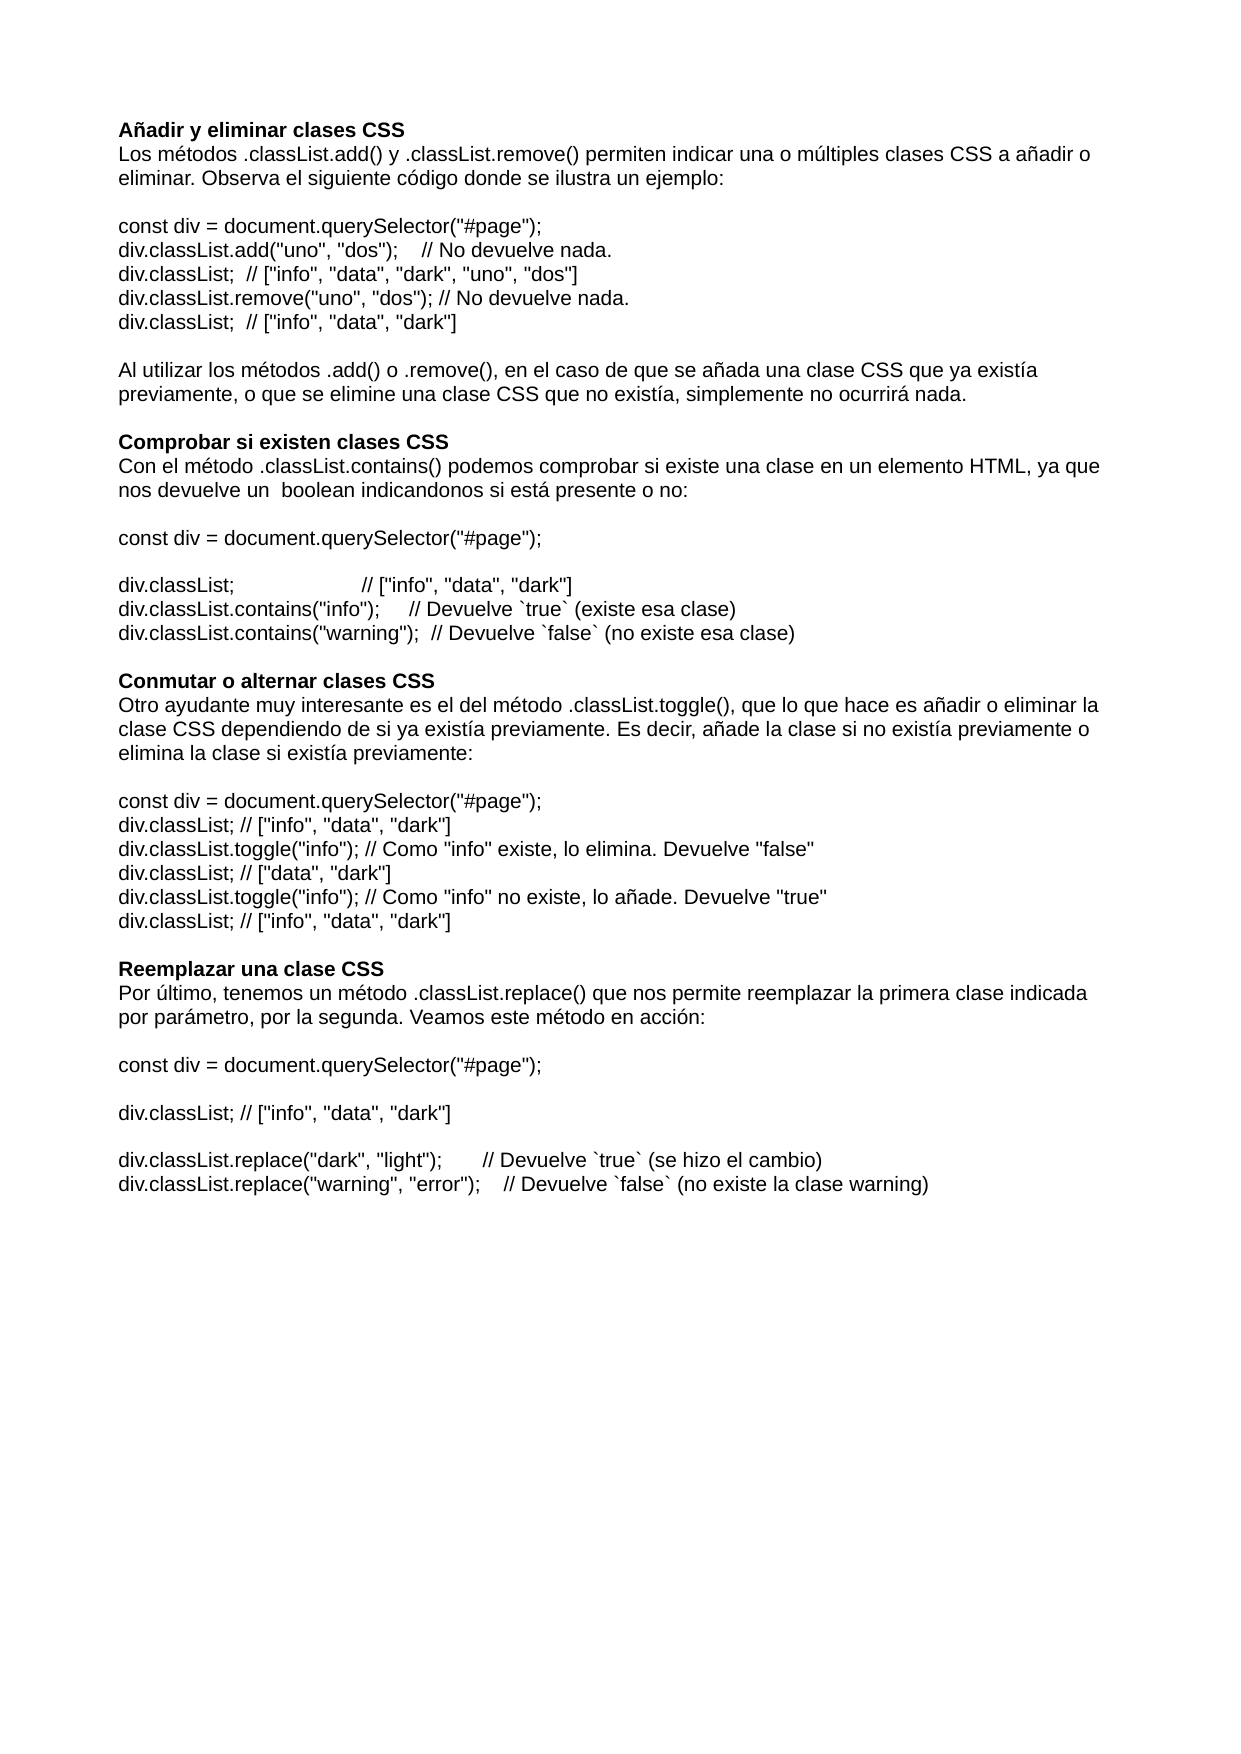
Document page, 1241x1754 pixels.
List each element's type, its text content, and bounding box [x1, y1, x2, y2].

text div.classList; // ["info", "data", "dark"] [118, 813, 1122, 837]
text div.classList; // ["info", "data", "dark"] [118, 1100, 1122, 1124]
text div.classList.contains("info"); // Devuelve `true` (existe esa clase) [118, 597, 1122, 621]
text div.classList; // ["data", "dark"] [118, 861, 1122, 885]
text Por último, tenemos un método .classList.replace() que nos permite reemplazar la primera clase indicada por parámetro, por la segunda. Veamos este método en acción: [118, 981, 1122, 1028]
text div.classList.toggle("info"); // Como "info" existe, lo elimina. Devuelve "false" [118, 837, 1122, 861]
text Comprobar si existen clases CSS [118, 429, 1122, 453]
text Los métodos .classList.add() y .classList.remove() permiten indicar una o múltiples clases CSS a añadir o eliminar. Observa el siguiente código donde se ilustra un ejemplo: [118, 142, 1122, 190]
text div.classList; // ["info", "data", "dark", "uno", "dos"] [118, 262, 1122, 286]
text div.classList.replace("dark", "light"); // Devuelve `true` (se hizo el cambio) [118, 1148, 1122, 1172]
text div.classList; // ["info", "data", "dark"] [118, 909, 1122, 933]
text div.classList.replace("warning", "error"); // Devuelve `false` (no existe la clase warning) [118, 1172, 1122, 1196]
text Otro ayudante muy interesante es el del método .classList.toggle(), que lo que hace es añadir o eliminar la clase CSS dependiendo de si ya existía previamente. Es decir, añade la clase si no existía previamente o elimina la clase si existía previamente: [118, 693, 1122, 765]
text const div = document.querySelector("#page"); [118, 1052, 1122, 1076]
text Al utilizar los métodos .add() o .remove(), en el caso de que se añada una clase CSS que ya existía previamente, o que se elimine una clase CSS que no existía, simplemente no ocurrirá nada. [118, 358, 1122, 406]
text const div = document.querySelector("#page"); [118, 214, 1122, 238]
text const div = document.querySelector("#page"); [118, 789, 1122, 813]
text const div = document.querySelector("#page"); [118, 525, 1122, 549]
text Reemplazar una clase CSS [118, 957, 1122, 981]
text Con el método .classList.contains() podemos comprobar si existe una clase en un elemento HTML, ya que nos devuelve un boolean indicandonos si está presente o no: [118, 453, 1122, 501]
text div.classList.add("uno", "dos"); // No devuelve nada. [118, 238, 1122, 262]
text Añadir y eliminar clases CSS [118, 118, 1122, 142]
text div.classList.toggle("info"); // Como "info" no existe, lo añade. Devuelve "true" [118, 885, 1122, 909]
text div.classList.remove("uno", "dos"); // No devuelve nada. [118, 286, 1122, 310]
text div.classList.contains("warning"); // Devuelve `false` (no existe esa clase) [118, 621, 1122, 645]
text div.classList; // ["info", "data", "dark"] [118, 573, 1122, 597]
text Conmutar o alternar clases CSS [118, 669, 1122, 693]
text div.classList; // ["info", "data", "dark"] [118, 310, 1122, 334]
